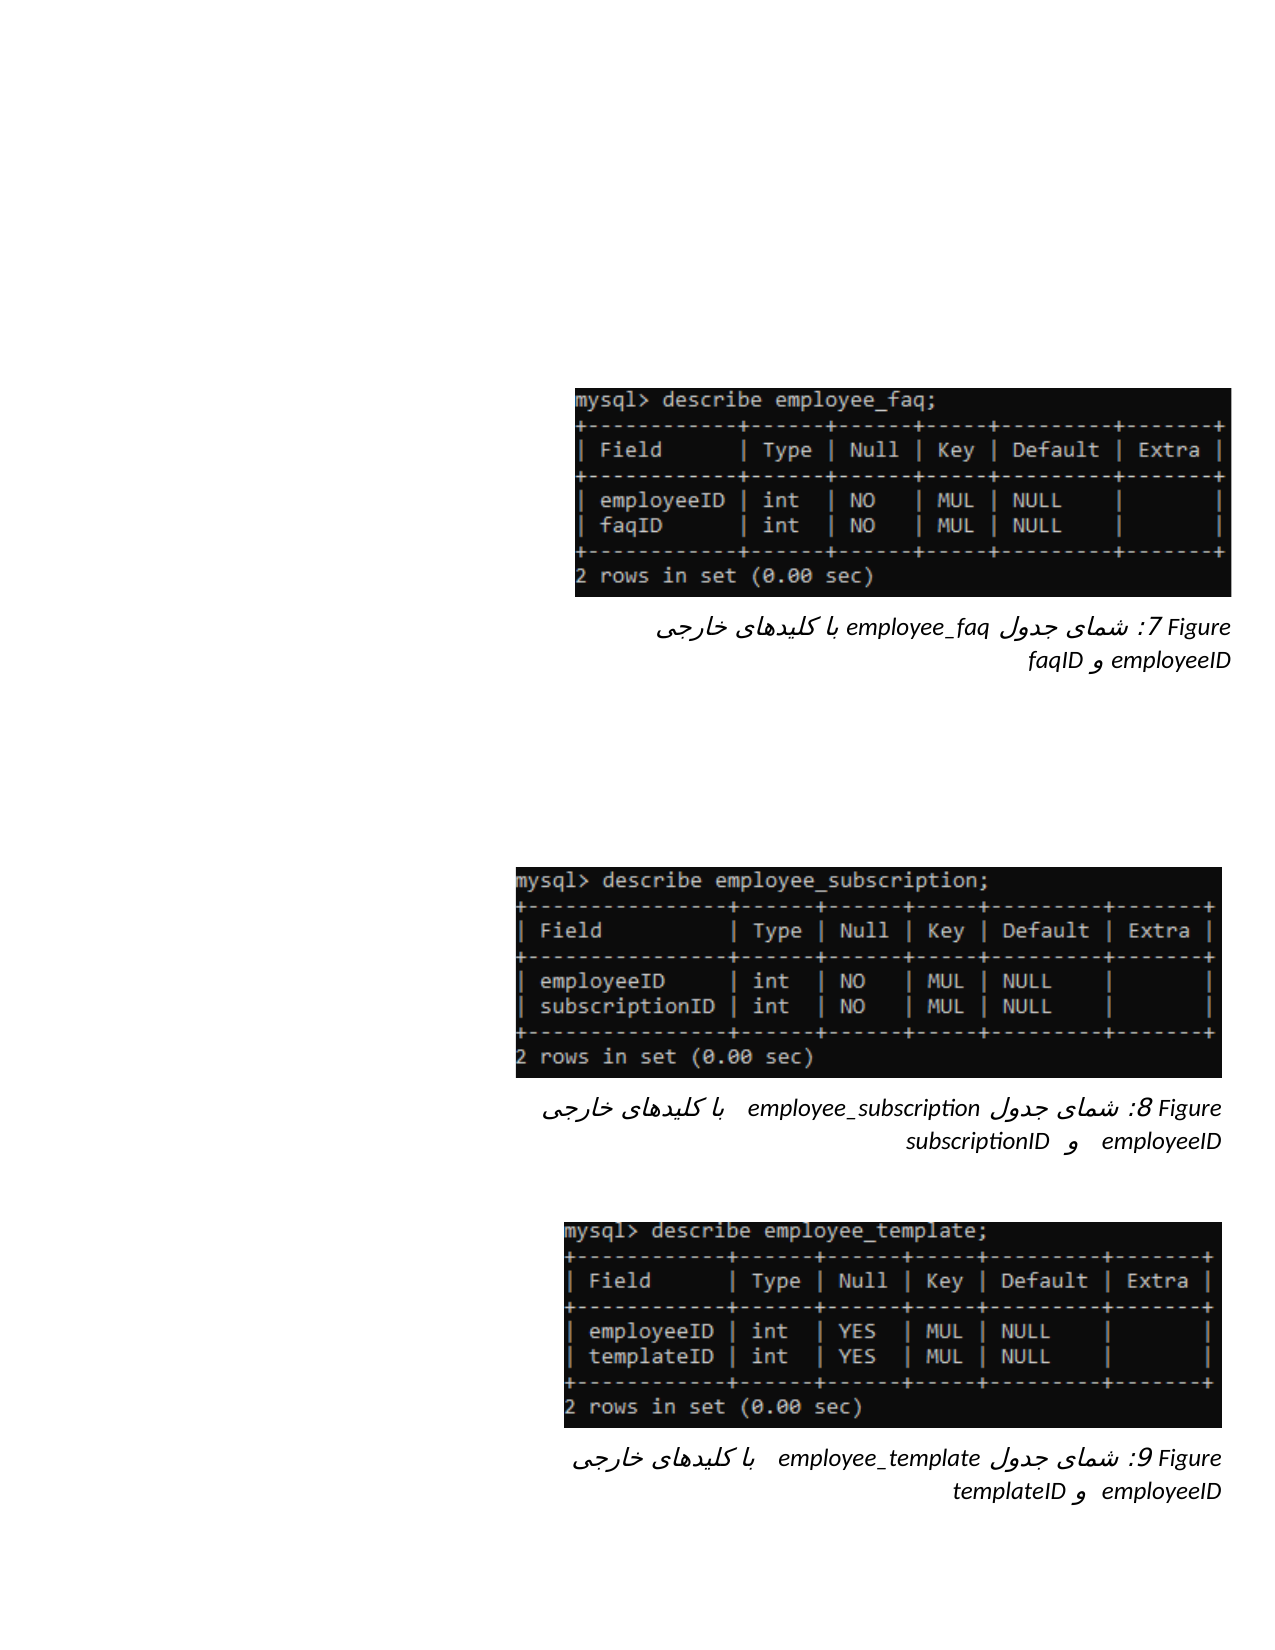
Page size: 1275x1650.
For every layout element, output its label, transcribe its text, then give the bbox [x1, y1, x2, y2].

text Figure 7: شمای جدول employee_faq با کلید‌های خارجی employeeID و faqID [575, 597, 1231, 675]
text Figure 9: شمای جدول employee_template با کلید‌های خارجی employeeID و templateID [564, 1428, 1222, 1506]
text Figure 8: شمای جدول employee_subscription با کلید‌های خارجی employeeID و subscriptionID [516, 1078, 1222, 1156]
picture [564, 1222, 1222, 1428]
picture [575, 388, 1232, 597]
picture [515, 867, 1222, 1078]
